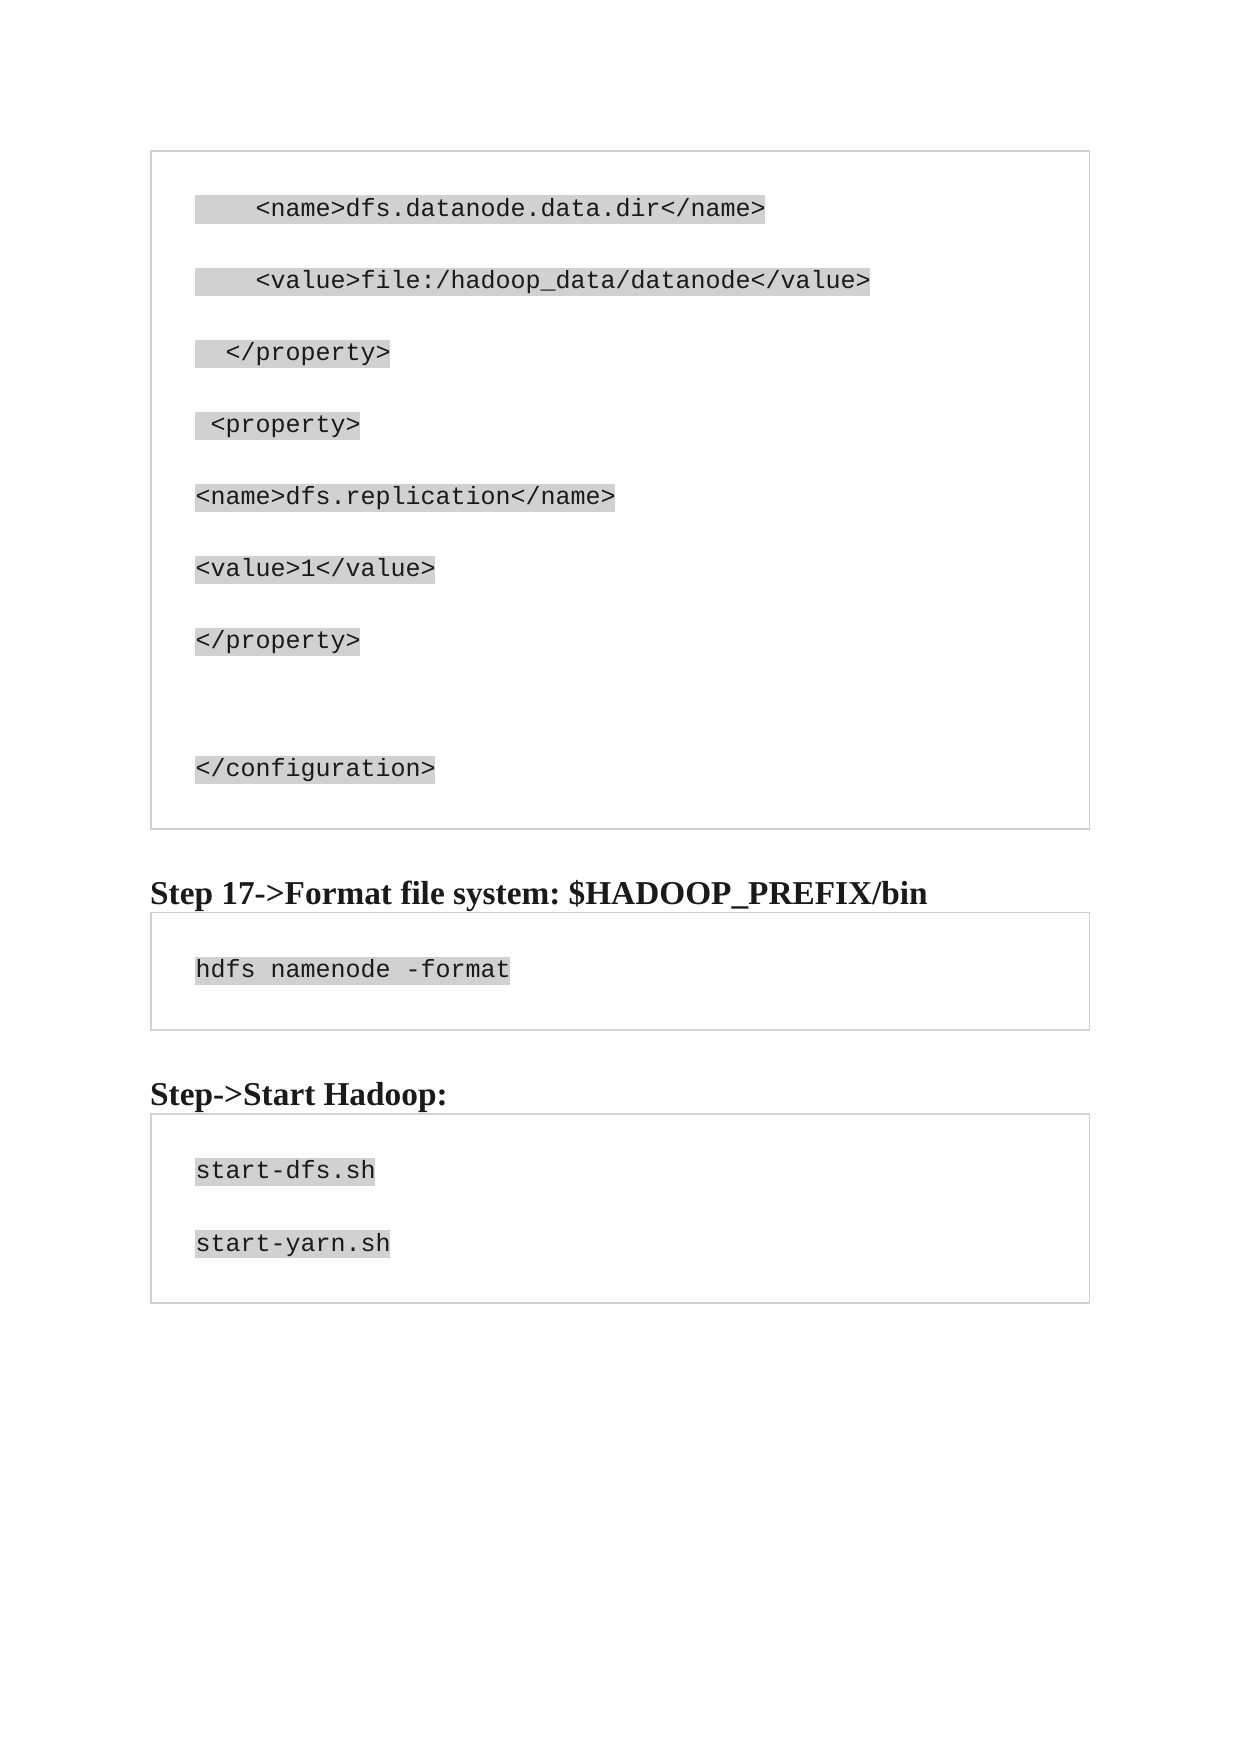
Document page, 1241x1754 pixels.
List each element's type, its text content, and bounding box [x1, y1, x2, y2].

text Step->Start Hadoop: [150, 1074, 1090, 1113]
text <property> [152, 366, 1089, 438]
text <name>dfs.replication</name> [152, 438, 1089, 510]
text </property> [152, 582, 1089, 640]
text <name>dfs.datanode.data.dir</name> [152, 152, 1089, 222]
text hdfs namenode -format [152, 913, 1089, 1029]
text <value>file:/hadoop_data/datanode</value> [152, 222, 1089, 294]
text Step 17->Format file system: $HADOOP_PREFIX/bin [150, 873, 1090, 912]
text <value>1</value> [152, 510, 1089, 582]
text </configuration> [152, 711, 1089, 828]
text start-yarn.sh [152, 1185, 1089, 1302]
text </property> [152, 294, 1089, 366]
text start-dfs.sh [152, 1115, 1089, 1185]
